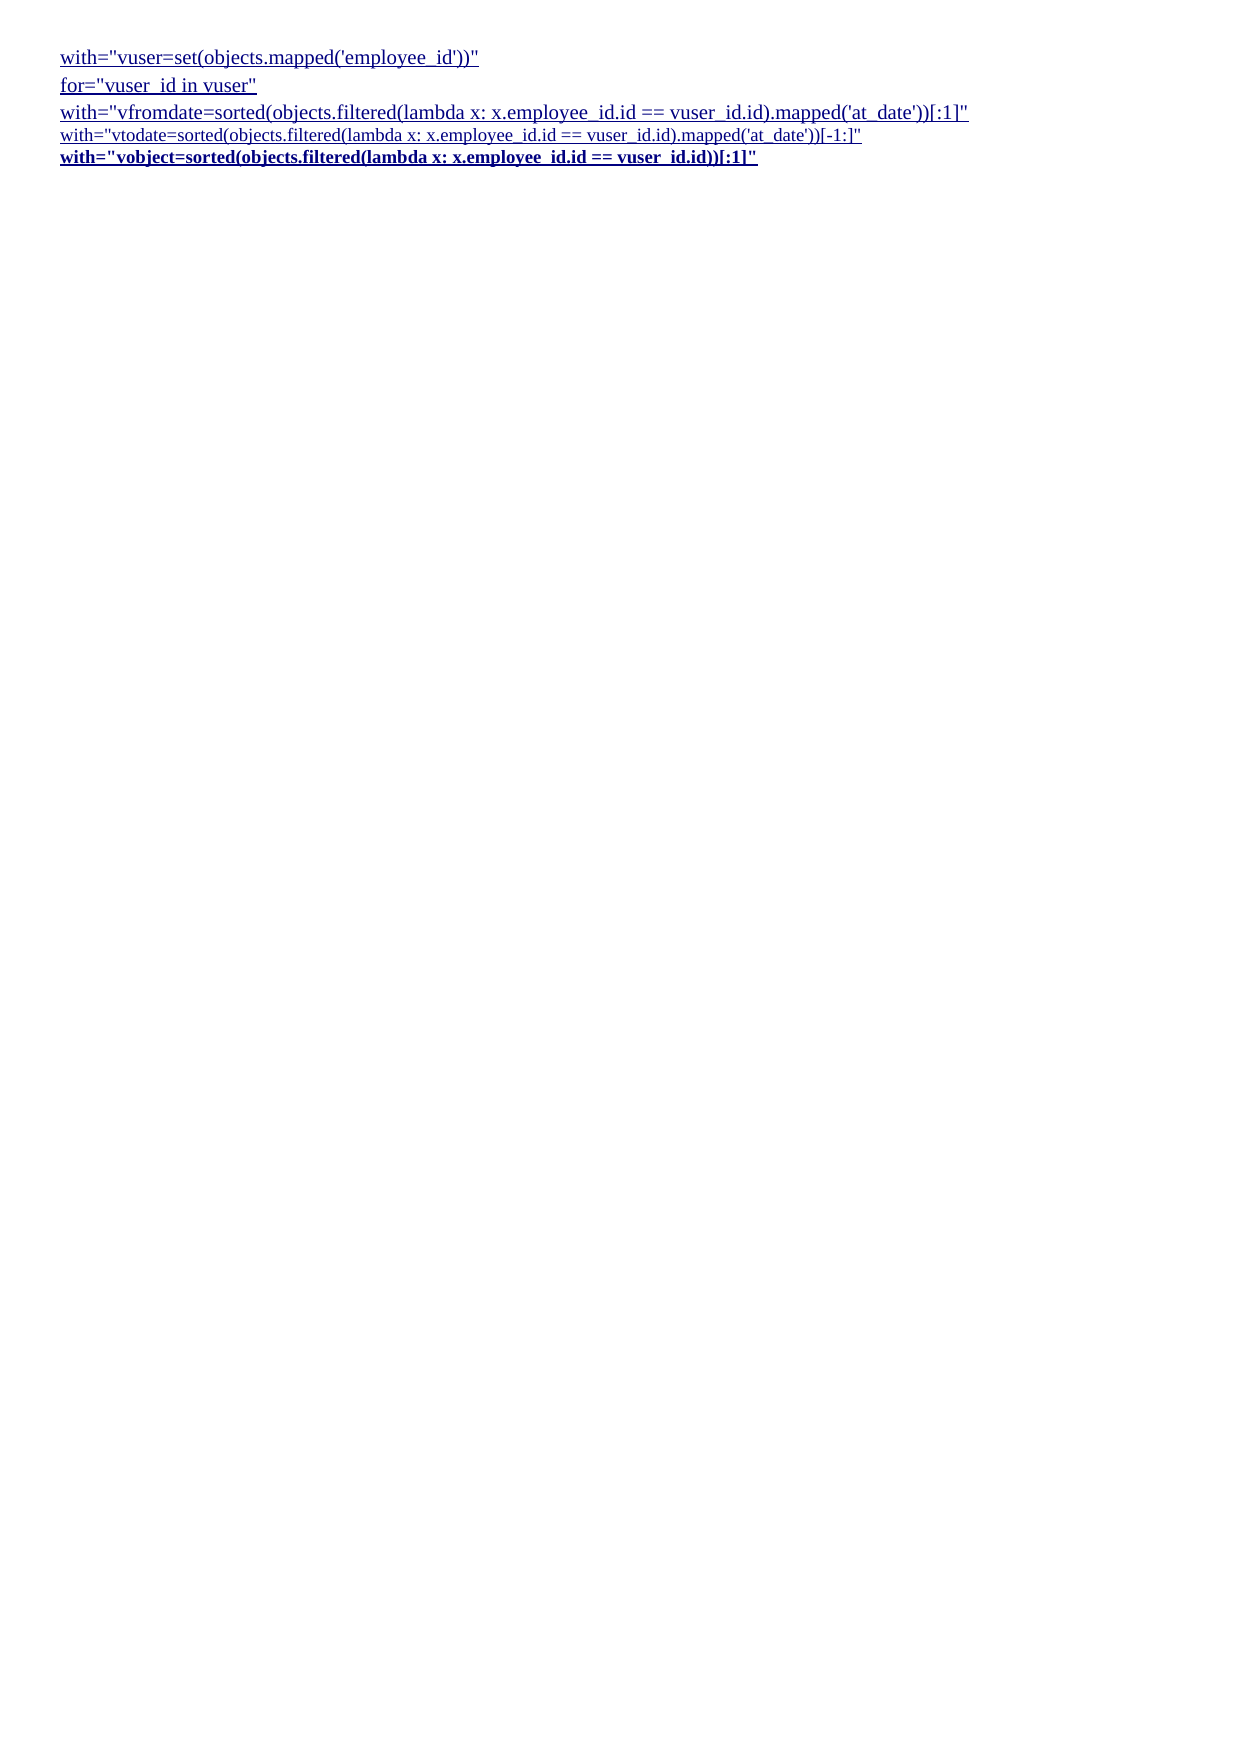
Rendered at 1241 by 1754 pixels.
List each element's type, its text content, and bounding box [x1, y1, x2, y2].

text with="vuser=set(objects.mapped('employee_id'))" [60, 45, 1196, 69]
text with="vfromdate=sorted(objects.filtered(lambda x: x.employee_id.id == vuser_id.id).mapped('at_date'))[:1]" [60, 100, 1196, 124]
text for="vuser_id in vuser" [60, 73, 1196, 97]
text with="vtodate=sorted(objects.filtered(lambda x: x.employee_id.id == vuser_id.id).mapped('at_date'))[-1:]" [60, 124, 1196, 146]
text with="vobject=sorted(objects.filtered(lambda x: x.employee_id.id == vuser_id.id))[:1]" [60, 146, 1196, 167]
